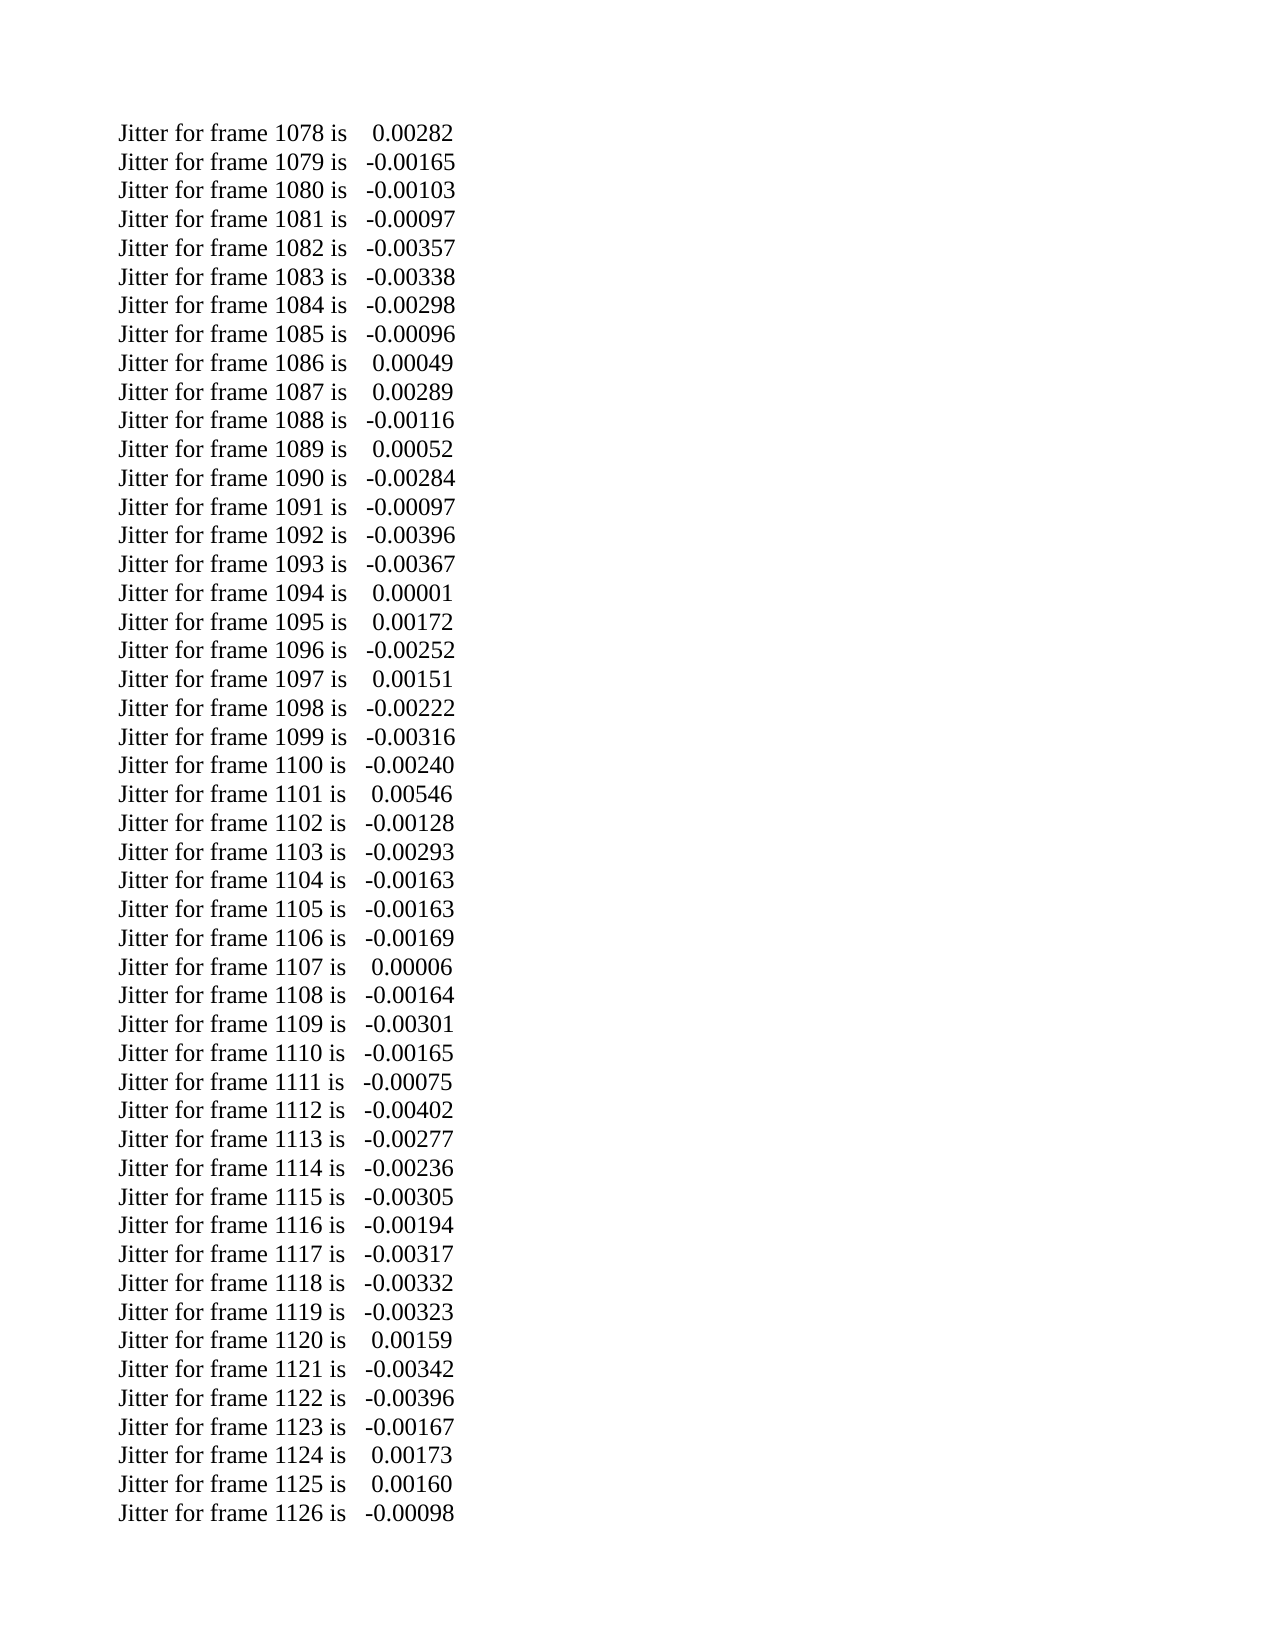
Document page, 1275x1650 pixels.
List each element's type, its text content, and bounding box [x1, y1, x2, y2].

text Jitter for frame 1112 is -0.00402 [118, 1096, 1157, 1124]
text Jitter for frame 1085 is -0.00096 [118, 319, 1157, 348]
text Jitter for frame 1109 is -0.00301 [118, 1009, 1157, 1038]
text Jitter for frame 1105 is -0.00163 [118, 894, 1157, 923]
text Jitter for frame 1084 is -0.00298 [118, 291, 1157, 319]
text Jitter for frame 1094 is 0.00001 [118, 578, 1157, 607]
text Jitter for frame 1123 is -0.00167 [118, 1412, 1157, 1441]
text Jitter for frame 1091 is -0.00097 [118, 492, 1157, 521]
text Jitter for frame 1079 is -0.00165 [118, 147, 1157, 176]
text Jitter for frame 1115 is -0.00305 [118, 1182, 1157, 1211]
text Jitter for frame 1107 is 0.00006 [118, 952, 1157, 981]
text Jitter for frame 1104 is -0.00163 [118, 866, 1157, 894]
text Jitter for frame 1087 is 0.00289 [118, 377, 1157, 406]
text Jitter for frame 1097 is 0.00151 [118, 664, 1157, 693]
text Jitter for frame 1125 is 0.00160 [118, 1469, 1157, 1498]
text Jitter for frame 1088 is -0.00116 [118, 406, 1157, 434]
text Jitter for frame 1114 is -0.00236 [118, 1153, 1157, 1182]
text Jitter for frame 1086 is 0.00049 [118, 348, 1157, 377]
text Jitter for frame 1113 is -0.00277 [118, 1124, 1157, 1153]
text Jitter for frame 1110 is -0.00165 [118, 1038, 1157, 1067]
text Jitter for frame 1118 is -0.00332 [118, 1268, 1157, 1297]
text Jitter for frame 1120 is 0.00159 [118, 1326, 1157, 1354]
text Jitter for frame 1099 is -0.00316 [118, 722, 1157, 751]
text Jitter for frame 1082 is -0.00357 [118, 233, 1157, 262]
text Jitter for frame 1095 is 0.00172 [118, 607, 1157, 636]
text Jitter for frame 1122 is -0.00396 [118, 1383, 1157, 1412]
text Jitter for frame 1083 is -0.00338 [118, 262, 1157, 291]
text Jitter for frame 1089 is 0.00052 [118, 434, 1157, 463]
text Jitter for frame 1117 is -0.00317 [118, 1239, 1157, 1268]
text Jitter for frame 1090 is -0.00284 [118, 463, 1157, 492]
text Jitter for frame 1093 is -0.00367 [118, 549, 1157, 578]
text Jitter for frame 1126 is -0.00098 [118, 1498, 1157, 1527]
text Jitter for frame 1103 is -0.00293 [118, 837, 1157, 866]
text Jitter for frame 1121 is -0.00342 [118, 1354, 1157, 1383]
text Jitter for frame 1102 is -0.00128 [118, 808, 1157, 837]
text Jitter for frame 1124 is 0.00173 [118, 1441, 1157, 1469]
text Jitter for frame 1098 is -0.00222 [118, 693, 1157, 722]
text Jitter for frame 1119 is -0.00323 [118, 1297, 1157, 1326]
text Jitter for frame 1092 is -0.00396 [118, 521, 1157, 549]
text Jitter for frame 1078 is 0.00282 [118, 118, 1157, 147]
text Jitter for frame 1081 is -0.00097 [118, 204, 1157, 233]
text Jitter for frame 1116 is -0.00194 [118, 1211, 1157, 1239]
text Jitter for frame 1101 is 0.00546 [118, 779, 1157, 808]
text Jitter for frame 1100 is -0.00240 [118, 751, 1157, 779]
text Jitter for frame 1080 is -0.00103 [118, 176, 1157, 204]
text Jitter for frame 1096 is -0.00252 [118, 636, 1157, 664]
text Jitter for frame 1108 is -0.00164 [118, 981, 1157, 1009]
text Jitter for frame 1111 is -0.00075 [118, 1067, 1157, 1096]
text Jitter for frame 1106 is -0.00169 [118, 923, 1157, 952]
